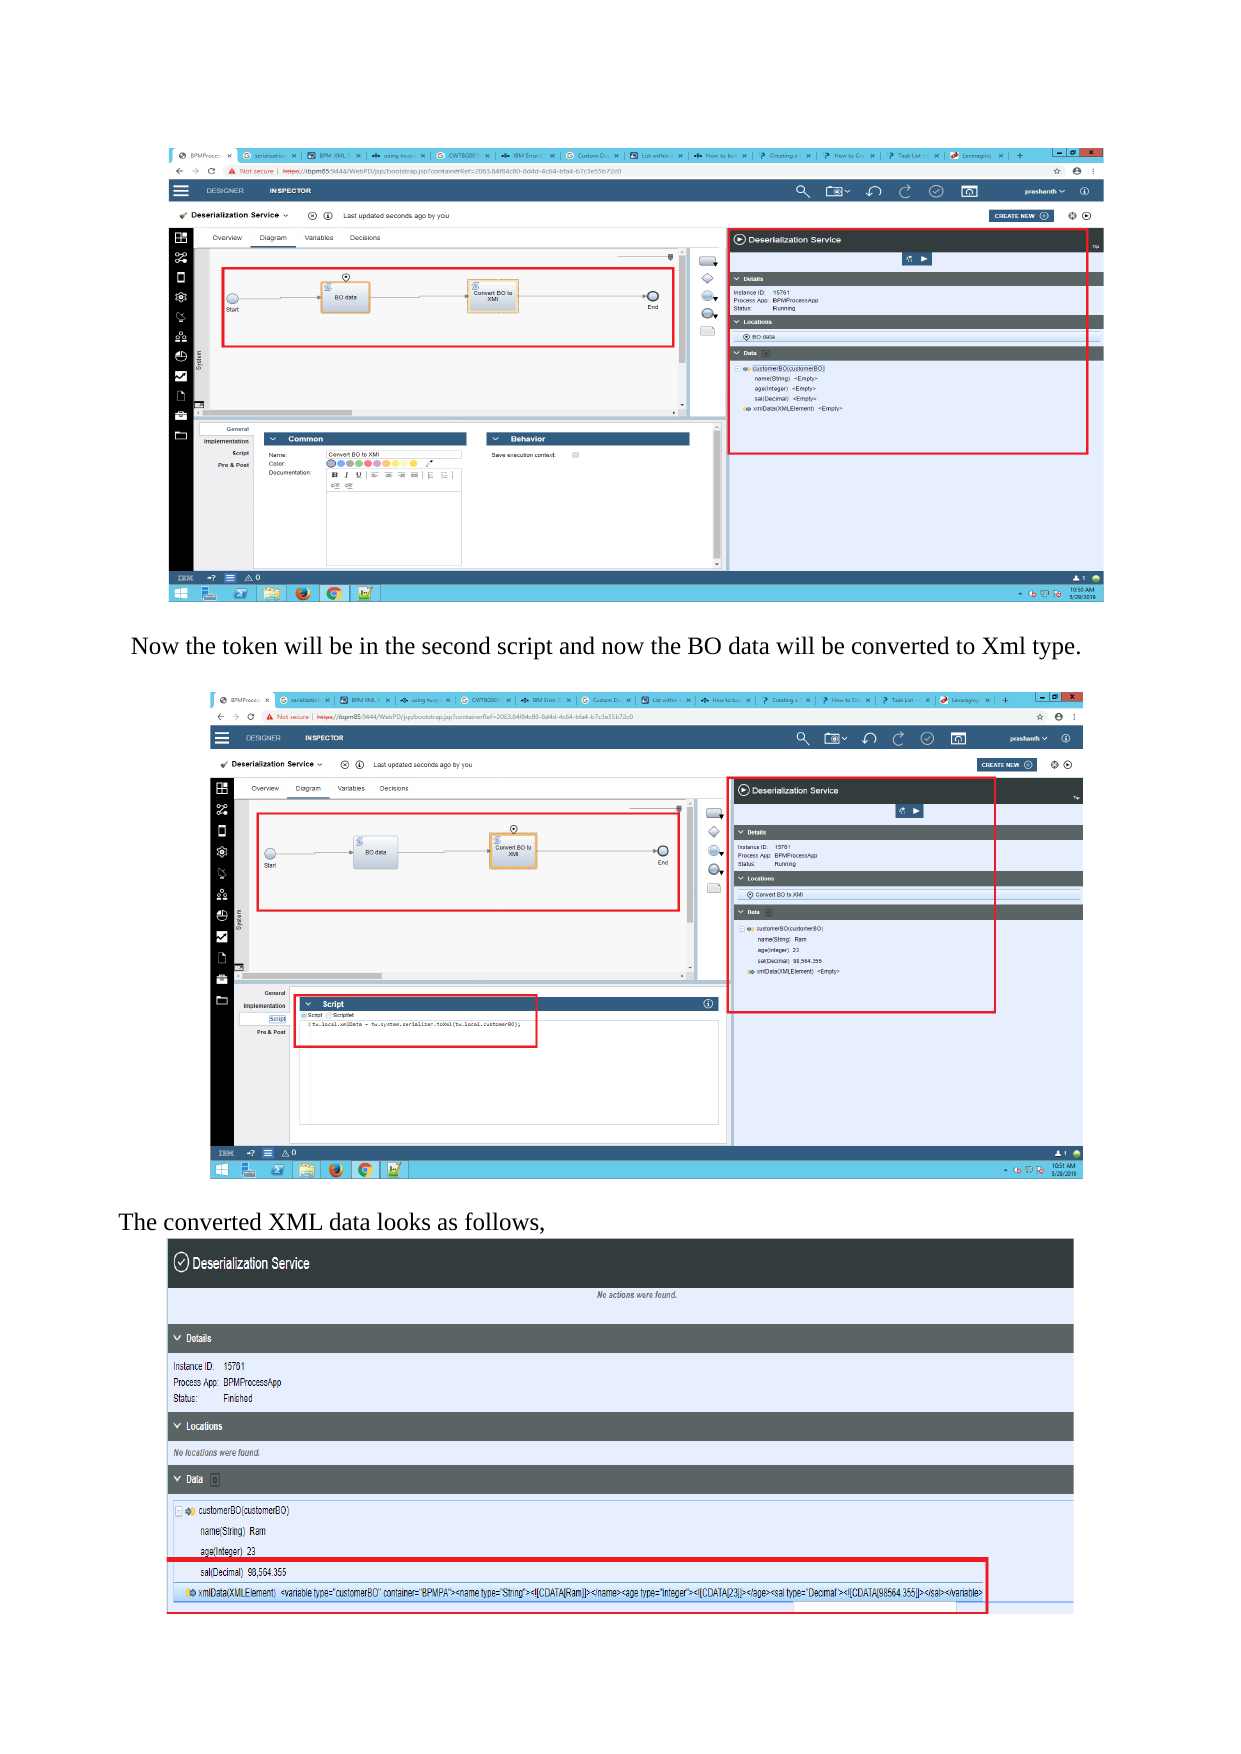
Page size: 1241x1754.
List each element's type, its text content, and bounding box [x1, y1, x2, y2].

text The converted XML data looks as follows, [118, 1207, 1122, 1236]
text Now the token will be in the second script and now the BO data will be converted to Xml type. [118, 631, 1122, 659]
picture [210, 692, 1083, 1179]
picture [166, 1236, 1074, 1614]
picture [168, 148, 1104, 602]
